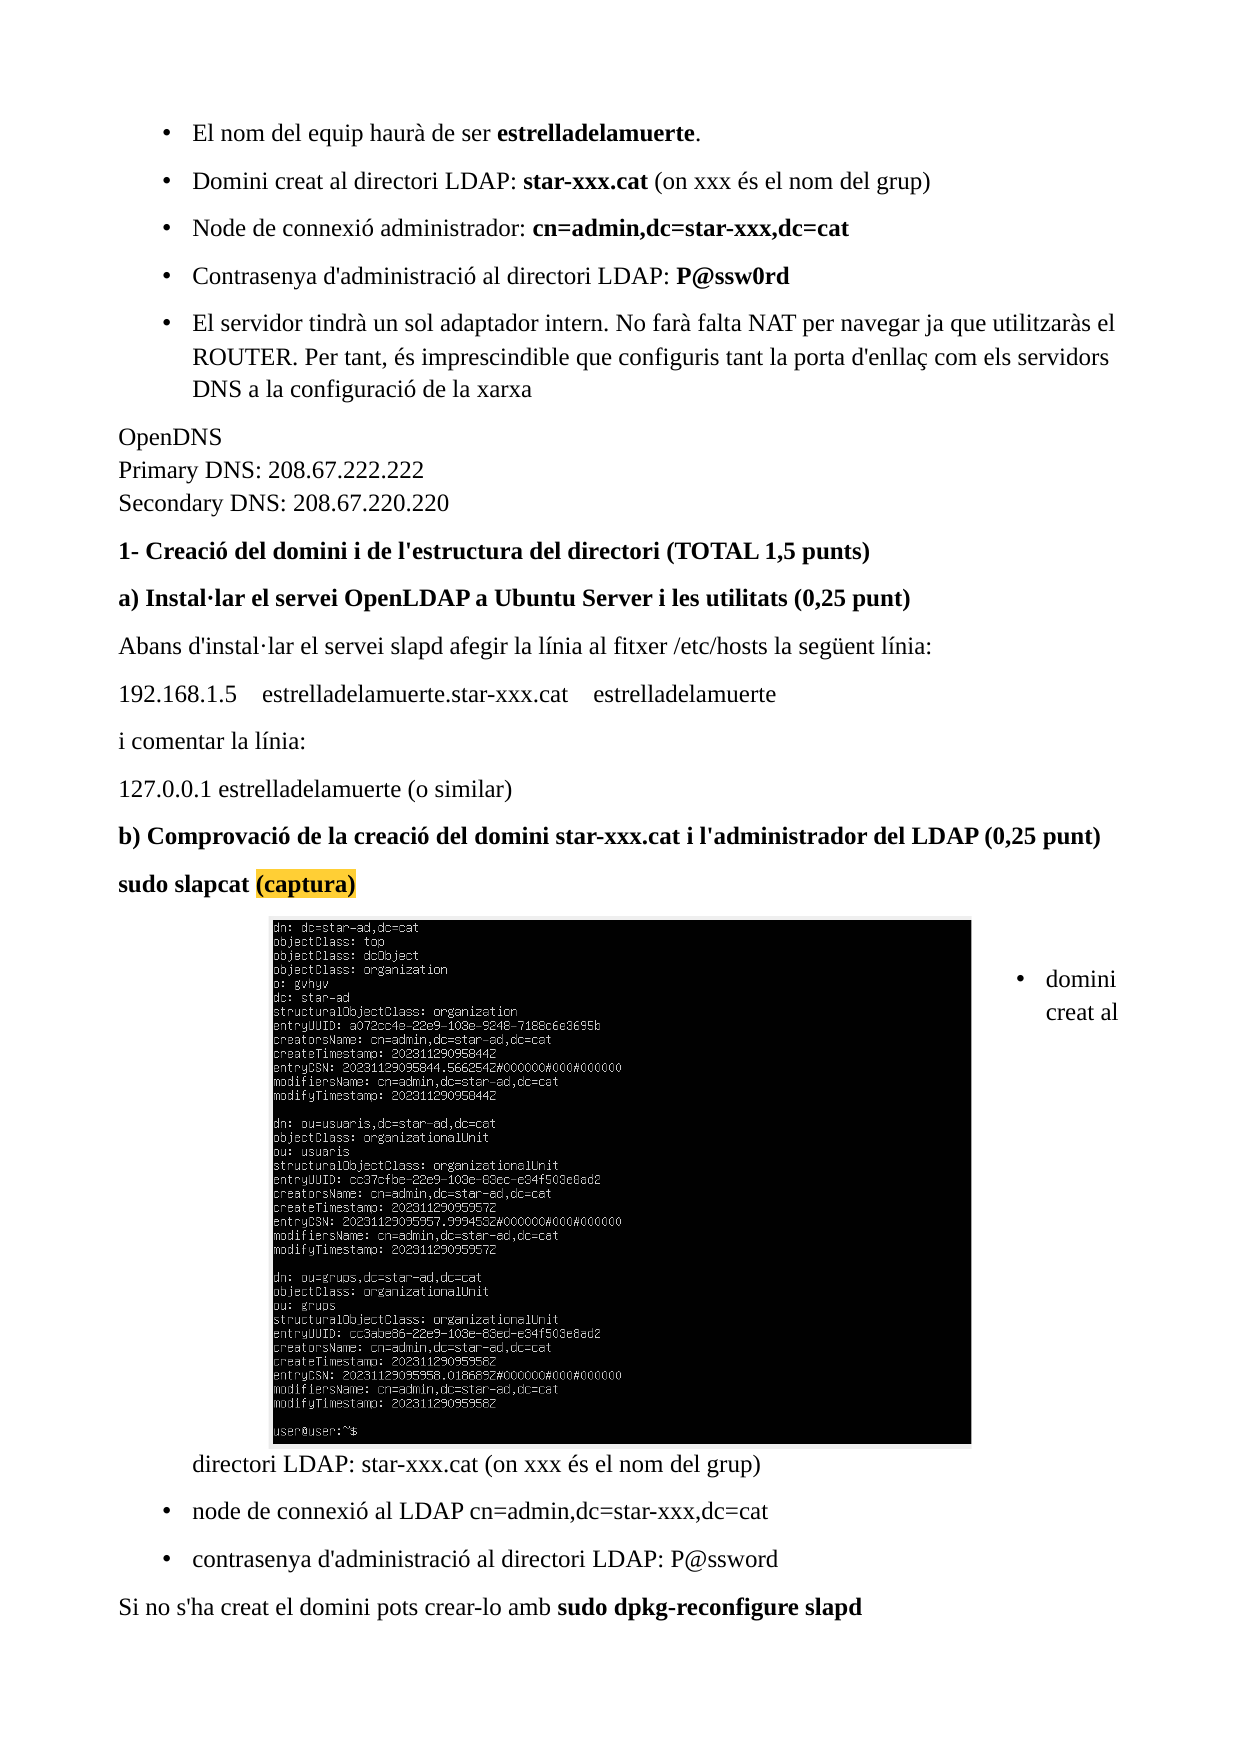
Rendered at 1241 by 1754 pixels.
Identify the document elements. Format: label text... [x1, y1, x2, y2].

text sudo slapcat (captura) [118, 869, 1122, 898]
text Si no s'ha creat el domini pots crear-lo amb sudo dpkg-reconfigure slapd [118, 1592, 1122, 1620]
list El nom del equip haurà de ser estrelladelamuerte. [162, 118, 1122, 147]
list El servidor tindrà un sol adaptador intern. No farà falta NAT per navegar ja que utilitzaràs el ROUTER. Per tant, és imprescindible que configuris tant la porta d'enllaç com els servidors DNS a la configuració de la xarxa [162, 308, 1122, 403]
text b) Comprovació de la creació del domini star-xxx.cat i l'administrador del LDAP (0,25 punt) [118, 821, 1122, 850]
list Domini creat al directori LDAP: star-xxx.cat (on xxx és el nom del grup) [162, 166, 1122, 194]
list domini creat al directori LDAP: star-xxx.cat (on xxx és el nom del grup) [162, 964, 1122, 1478]
text a) Instal·lar el servei OpenLDAP a Ubuntu Server i les utilitats (0,25 punt) [118, 583, 1122, 612]
list contrasenya d'administració al directori LDAP: P@ssword [162, 1544, 1122, 1573]
list Node de connexió administrador: cn=admin,dc=star-xxx,dc=cat [162, 213, 1122, 242]
text OpenDNS Primary DNS: 208.67.222.222 Secondary DNS: 208.67.220.220 [118, 422, 1122, 517]
picture [268, 916, 972, 1449]
list Contrasenya d'administració al directori LDAP: P@ssw0rd [162, 261, 1122, 290]
list node de connexió al LDAP cn=admin,dc=star-xxx,dc=cat [162, 1496, 1122, 1525]
text 192.168.1.5 estrelladelamuerte.star-xxx.cat estrelladelamuerte [118, 679, 1122, 707]
text i comentar la línia: [118, 726, 1122, 755]
text 127.0.0.1 estrelladelamuerte (o similar) [118, 774, 1122, 803]
text Abans d'instal·lar el servei slapd afegir la línia al fitxer /etc/hosts la següent línia: [118, 631, 1122, 660]
text 1- Creació del domini i de l'estructura del directori (TOTAL 1,5 punts) [118, 536, 1122, 564]
